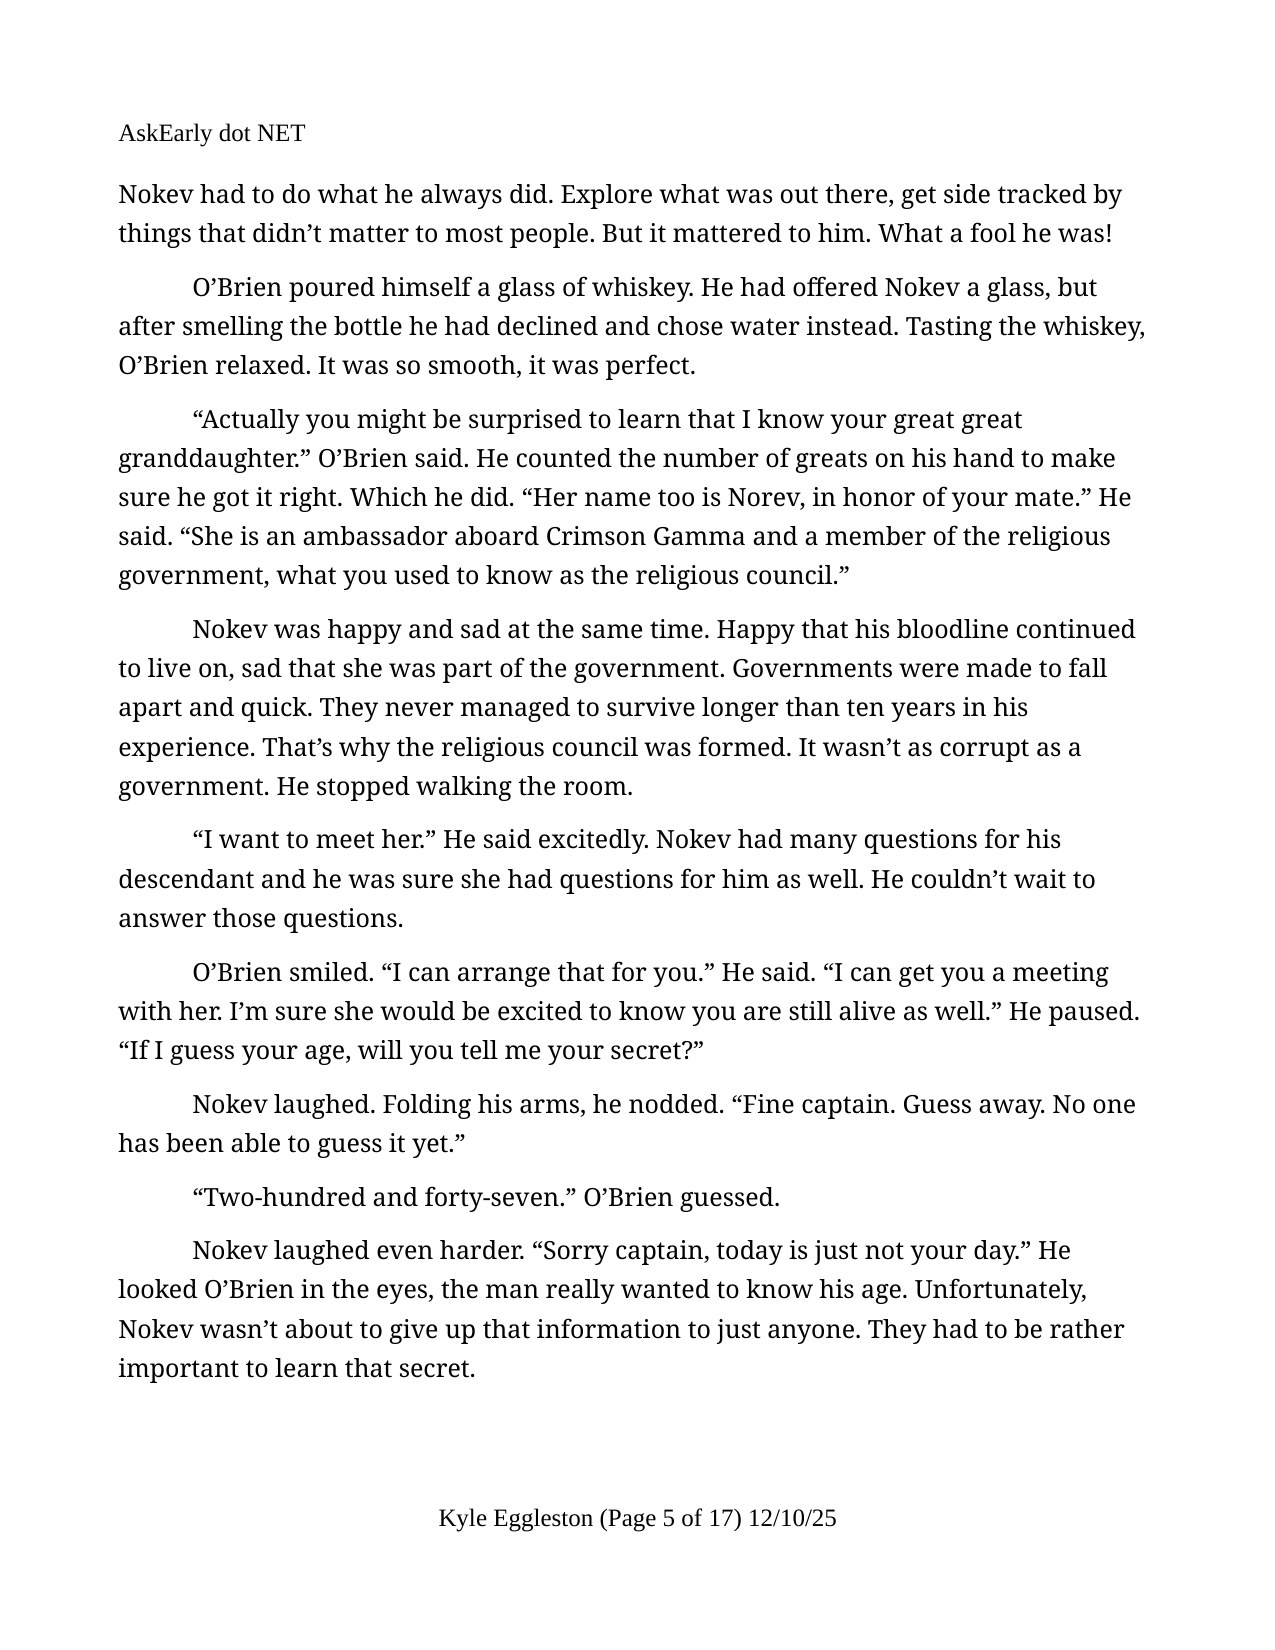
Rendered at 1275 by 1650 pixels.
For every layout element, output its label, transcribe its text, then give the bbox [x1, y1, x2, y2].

text “Two-hundred and forty-seven.” O’Brien guessed. [118, 1179, 1157, 1213]
text “Actually you might be surprised to learn that I know your great great granddaughter.” O’Brien said. He counted the number of greats on his hand to make sure he got it right. Which he did. “Her name too is Norev, in honor of your mate.” He said. “She is an ambassador aboard Crimson Gamma and a member of the religious government, what you used to know as the religious council.” [118, 401, 1157, 592]
text Nokev was happy and sad at the same time. Happy that his bloodline continued to live on, sad that she was part of the government. Governments were made to fall apart and quick. They never managed to survive longer than ten years in his experience. That’s why the religious council was formed. It wasn’t as corrupt as a government. He stopped walking the room. [118, 612, 1157, 802]
text Nokev laughed. Folding his arms, he nodded. “Fine captain. Guess away. No one has been able to guess it yet.” [118, 1086, 1157, 1159]
text Nokev had to do what he always did. Explore what was out there, get side tracked by things that didn’t matter to most people. But it mattered to him. What a fool he was! [118, 176, 1157, 249]
text “I want to meet her.” He said excitedly. Nokev had many questions for his descendant and he was sure she had questions for him as well. He couldn’t wait to answer those questions. [118, 822, 1157, 934]
text Nokev laughed even harder. “Sorry captain, today is just not your day.” He looked O’Brien in the eyes, the man really wanted to know his age. Unfortunately, Nokev wasn’t about to give up that information to just anyone. They had to be rather important to learn that secret. [118, 1233, 1157, 1384]
text O’Brien poured himself a glass of whiskey. He had offered Nokev a glass, but after smelling the bottle he had declined and chose water instead. Tasting the whiskey, O’Brien relaxed. It was so smooth, it was perfect. [118, 269, 1157, 382]
text O’Brien smiled. “I can arrange that for you.” He said. “I can get you a meeting with her. I’m sure she would be excited to know you are still alive as well.” He paused. “If I guess your age, will you tell me your secret?” [118, 954, 1157, 1067]
